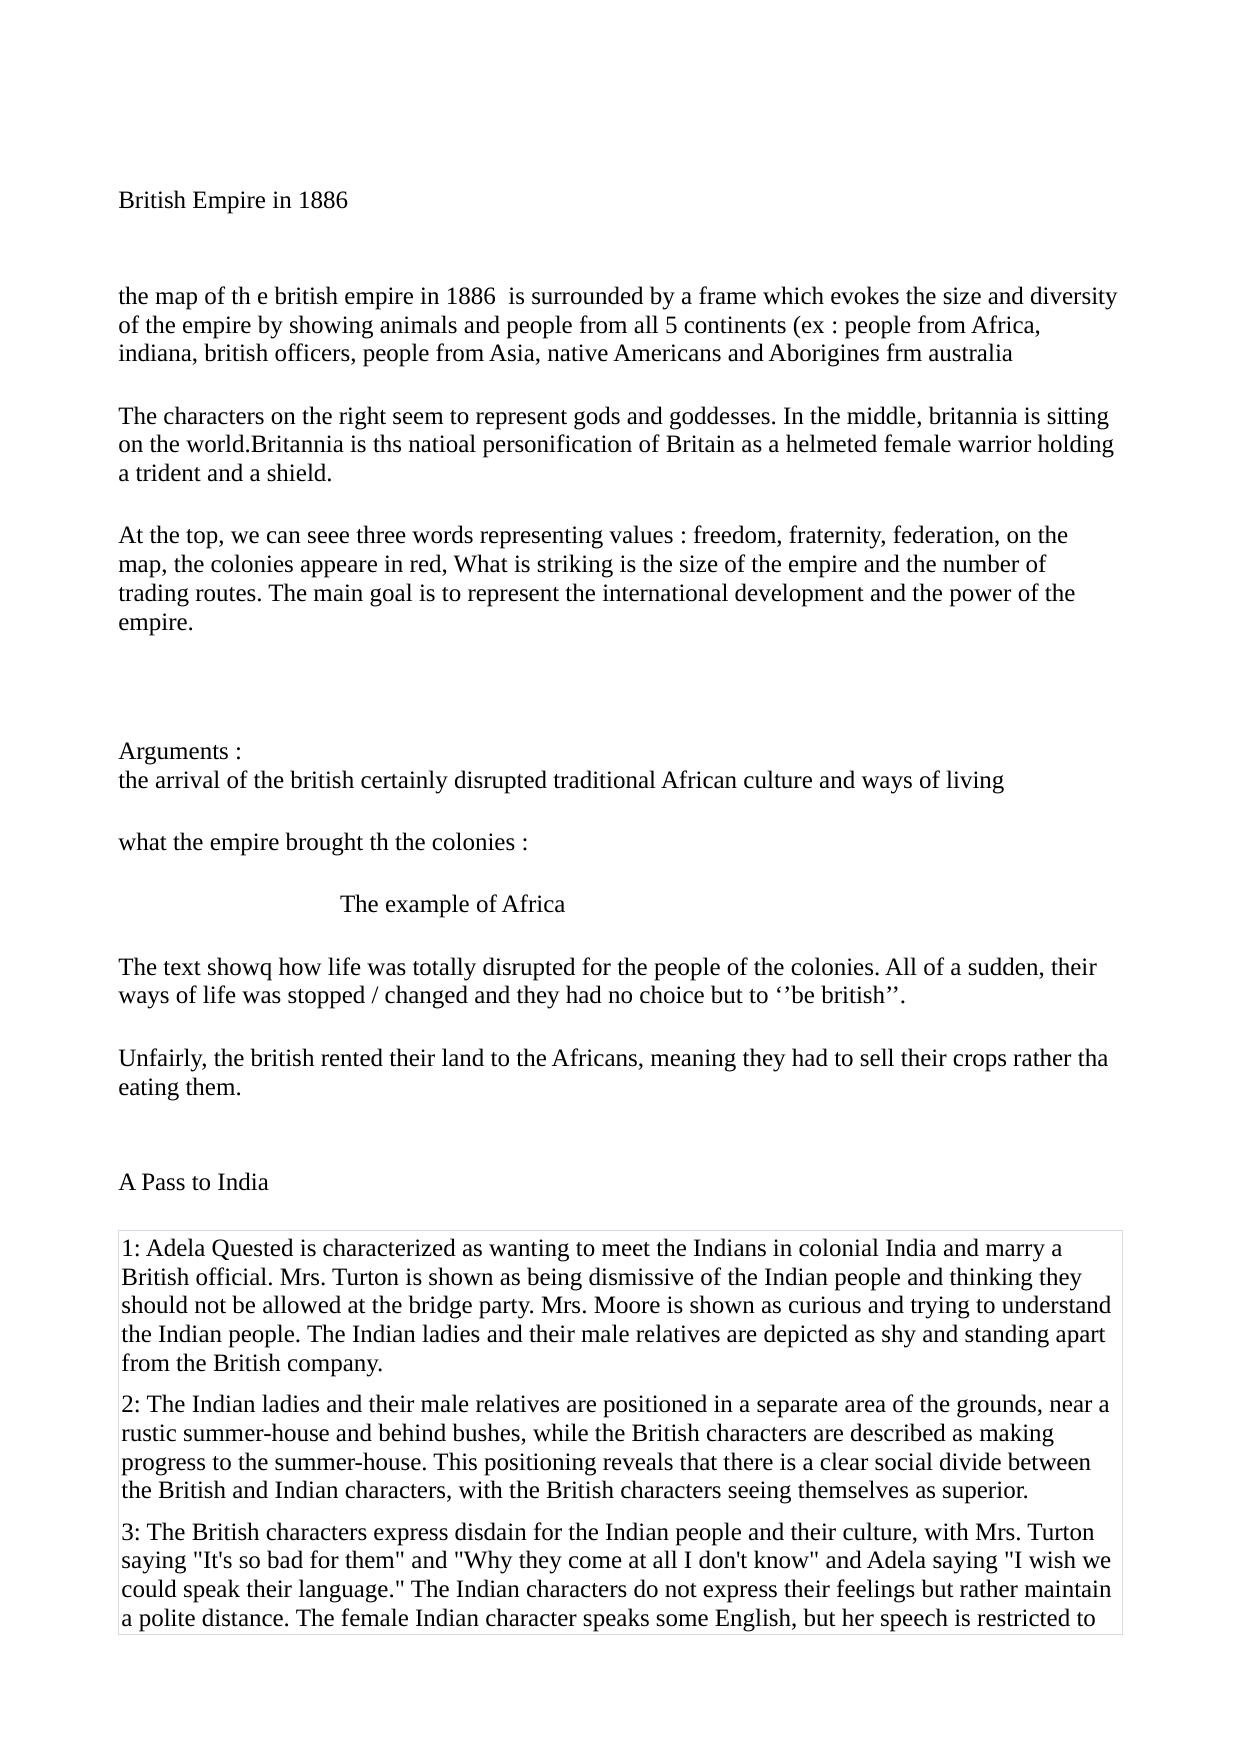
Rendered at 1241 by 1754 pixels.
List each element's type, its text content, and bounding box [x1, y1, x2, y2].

text British Empire in 1886 [118, 185, 1122, 214]
text the map of th e british empire in 1886 is surrounded by a frame which evokes the size and diversity of the empire by showing animals and people from all 5 continents (ex : people from Africa, indiana, british officers, people from Asia, native Americans and Aborigines frm australia [118, 281, 1122, 367]
text Arguments : [118, 736, 1122, 765]
text 2: The Indian ladies and their male relatives are positioned in a separate area of the grounds, near a rustic summer-house and behind bushes, while the British characters are described as making progress to the summer-house. This positioning reveals that there is a clear social divide between the British and Indian characters, with the British characters seeing themselves as superior. [119, 1386, 1122, 1504]
text The characters on the right seem to represent gods and goddesses. In the middle, britannia is sitting on the world.Britannia is ths natioal personification of Britain as a helmeted female warrior holding a trident and a shield. [118, 401, 1122, 487]
text the arrival of the british certainly disrupted traditional African culture and ways of living [118, 765, 1122, 794]
text 3: The British characters express disdain for the Indian people and their culture, with Mrs. Turton saying "It's so bad for them" and "Why they come at all I don't know" and Adela saying "I wish we could speak their language." The Indian characters do not express their feelings but rather maintain a polite distance. The female Indian character speaks some English, but her speech is restricted to [119, 1513, 1122, 1634]
text Unfairly, the british rented their land to the Africans, meaning they had to sell their crops rather tha eating them. [118, 1043, 1122, 1100]
text At the top, we can seee three words representing values : freedom, fraternity, federation, on the map, the colonies appeare in red, What is striking is the size of the empire and the number of trading routes. The main goal is to represent the international development and the power of the empire. [118, 521, 1122, 636]
text A Pass to India [118, 1167, 1122, 1196]
text The example of Africa [118, 889, 1122, 918]
text what the empire brought th the colonies : [118, 827, 1122, 856]
text 1: Adela Quested is characterized as wanting to meet the Indians in colonial India and marry a British official. Mrs. Turton is shown as being dismissive of the Indian people and thinking they should not be allowed at the bridge party. Mrs. Moore is shown as curious and trying to understand the Indian people. The Indian ladies and their male relatives are depicted as shy and standing apart from the British company. [119, 1231, 1122, 1377]
text The text showq how life was totally disrupted for the people of the colonies. All of a sudden, their ways of life was stopped / changed and they had no choice but to ‘’be british’’. [118, 952, 1122, 1009]
